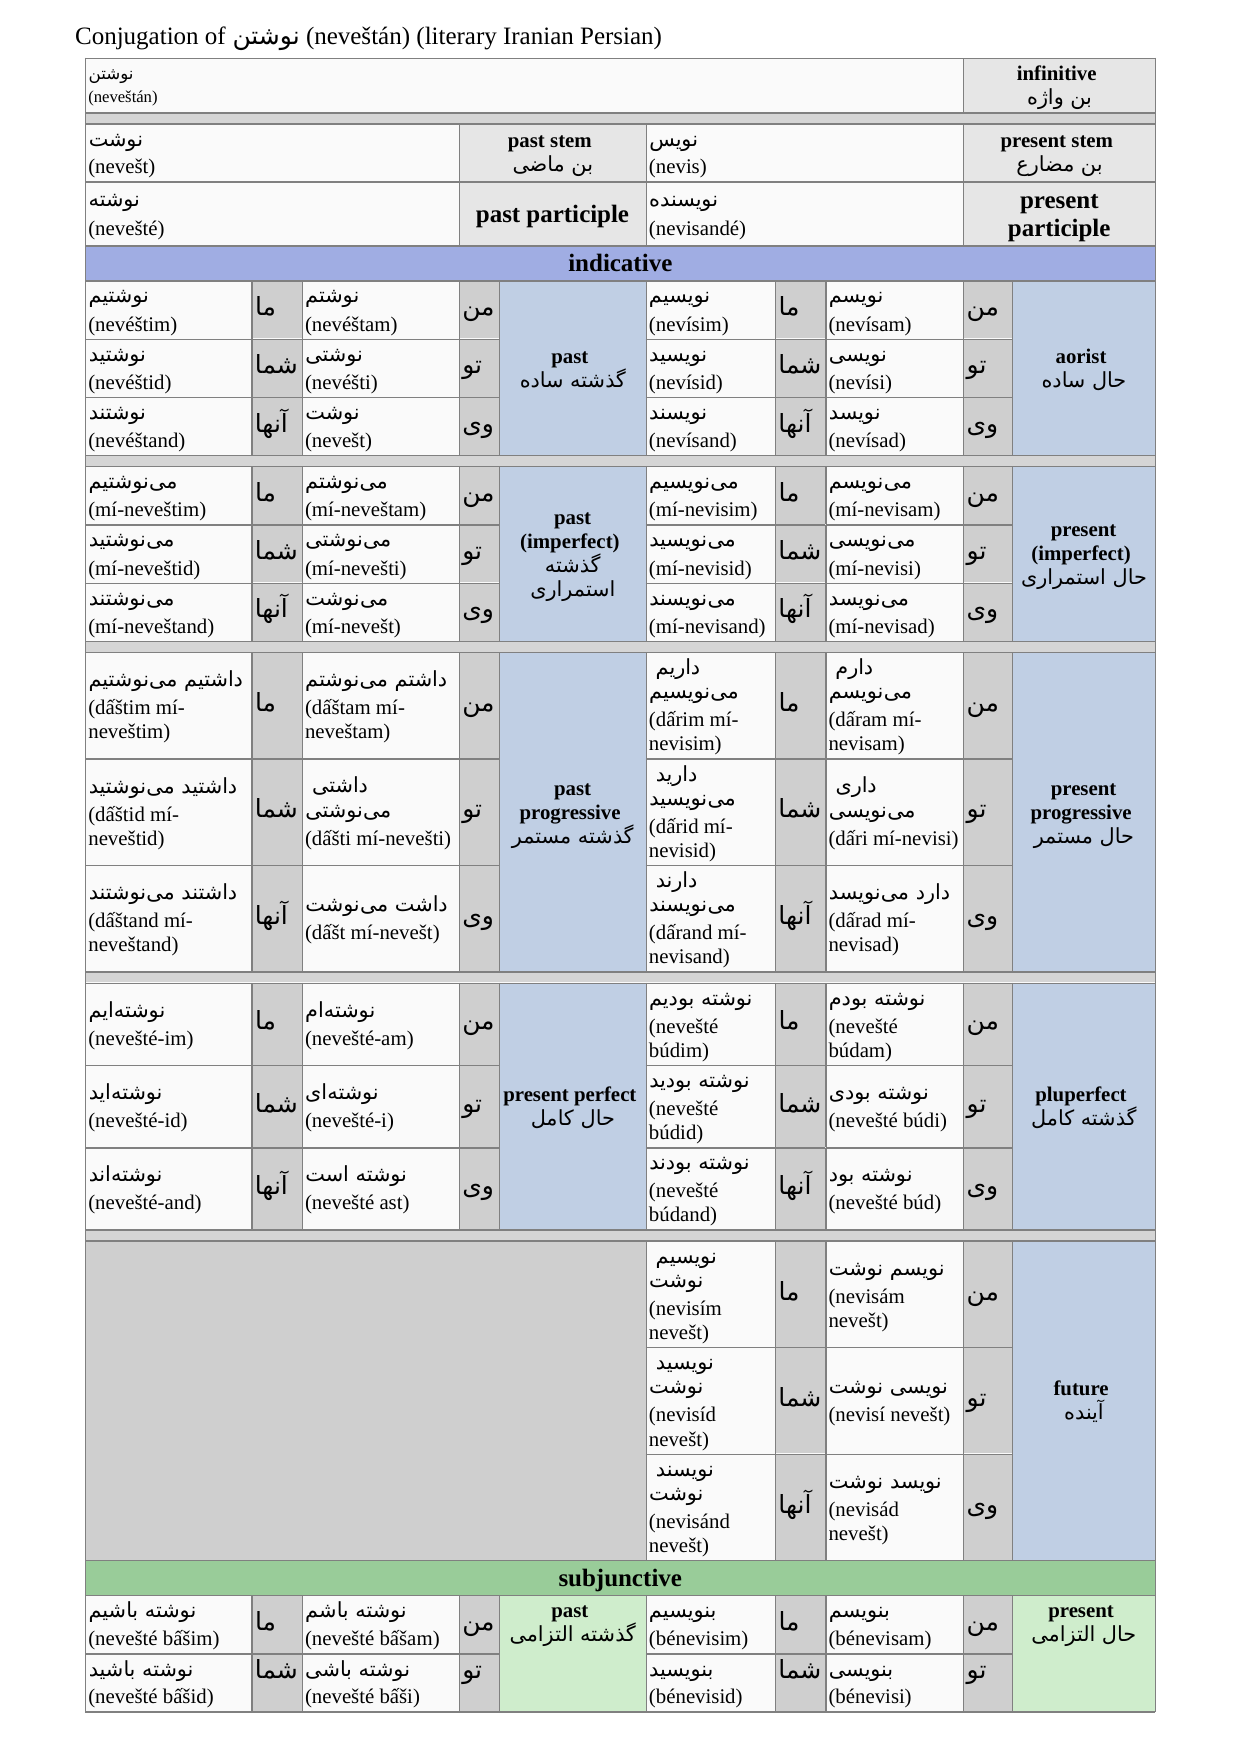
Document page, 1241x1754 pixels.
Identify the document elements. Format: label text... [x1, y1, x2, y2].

table_cell دارند می‌نویسند (dấrand mí-nevisand) [647, 866, 775, 971]
table_cell آنها [776, 584, 825, 641]
table_cell نویسی (nevísi) [827, 340, 963, 397]
table_cell من [460, 282, 499, 338]
table_cell تو [964, 1348, 1012, 1453]
table_cell نوشته بودم (nevešté búdam) [827, 984, 963, 1065]
table_cell نوشته بودیم (nevešté búdim) [647, 984, 775, 1065]
table_cell نوشت (nevešt) [86, 125, 459, 181]
table_cell ما [776, 282, 825, 338]
table_cell شما [776, 340, 825, 397]
table_cell تو [964, 1066, 1012, 1147]
table_cell نوشته بودی (nevešté búdi) [827, 1066, 963, 1147]
table_cell من [964, 984, 1012, 1065]
table_cell من [964, 1242, 1012, 1347]
table_cell می‌نوشتم (mí-neveštam) [303, 467, 459, 524]
table_cell می‌نویسند (mí-nevisand) [647, 584, 775, 641]
table_cell تو [964, 340, 1012, 397]
table_cell شما [776, 526, 825, 582]
table_cell شما [253, 526, 302, 582]
table_cell present stem بن مضارع [964, 125, 1155, 181]
table_cell داشتید می‌نوشتید (dấštid mí-neveštid) [86, 760, 251, 865]
table_cell من [460, 653, 499, 758]
table_cell نوشته‌اید (nevešté-id) [86, 1066, 251, 1147]
table_cell تو [460, 760, 499, 865]
table_cell آنها [776, 866, 825, 971]
table_cell ما [776, 653, 825, 758]
table_cell present participle [964, 183, 1155, 245]
table_cell pluperfect گذشته کامل [1013, 984, 1155, 1229]
table_cell نوشته‌اند (nevešté-and) [86, 1149, 251, 1229]
table_cell شما [776, 760, 825, 865]
table_cell من [964, 653, 1012, 758]
table_cell تو [460, 526, 499, 582]
table_cell وی [964, 866, 1012, 971]
table_cell نوشتیم (nevéštim) [86, 282, 251, 338]
table_header infinitive بن واژه [964, 59, 1155, 112]
table_cell [86, 456, 1155, 466]
table_cell نوشته بودند (nevešté búdand) [647, 1149, 775, 1229]
table_cell تو [964, 760, 1012, 865]
table_cell می‌نوشتید (mí-neveštid) [86, 526, 251, 582]
table_cell نویسید نوشت (nevisíd nevešt) [647, 1348, 775, 1453]
table_cell داشتند می‌نوشتند (dấštand mí-neveštand) [86, 866, 251, 971]
table_cell داشتم می‌نوشتم (dấštam mí-neveštam) [303, 653, 459, 758]
table_cell نویس (nevis) [647, 125, 963, 181]
table_cell من [964, 467, 1012, 524]
table_cell past progressive گذشته مستمر [500, 653, 646, 971]
table_cell نوشته باشی (nevešté bấši) [303, 1655, 459, 1711]
table_cell آنها [776, 1455, 825, 1560]
table_cell شما [253, 760, 302, 865]
table_cell من [460, 467, 499, 524]
table_cell ما [776, 1242, 825, 1347]
table_cell indicative [86, 247, 1155, 280]
table_cell ما [776, 1596, 825, 1653]
table_cell present progressive حال مستمر [1013, 653, 1155, 971]
table_cell می‌نوشت (mí-nevešt) [303, 584, 459, 641]
table_cell نوشتند (nevéštand) [86, 398, 251, 455]
table_cell وی [460, 398, 499, 455]
table_cell نوشته باشیم (nevešté bấšim) [86, 1596, 251, 1653]
table_cell شما [253, 1655, 302, 1711]
table_cell نویسم (nevísam) [827, 282, 963, 338]
table_cell تو [460, 1066, 499, 1147]
table_cell ما [253, 282, 302, 338]
table_cell past stem بن ماضی [460, 125, 646, 181]
table_cell past participle [460, 183, 646, 245]
table_cell نوشته باشم (nevešté bấšam) [303, 1596, 459, 1653]
table_cell بنویسی (bénevisi) [827, 1655, 963, 1711]
table_cell دارید می‌نویسید (dấrid mí-nevisid) [647, 760, 775, 865]
table_cell نوشته‌ام (nevešté-am) [303, 984, 459, 1065]
table_cell نویسیم نوشت (nevisím nevešt) [647, 1242, 775, 1347]
table_cell ما [253, 653, 302, 758]
table_cell می‌نویسی (mí-nevisi) [827, 526, 963, 582]
table_cell [86, 642, 1155, 652]
table_cell نوشته باشید (nevešté bấšid) [86, 1655, 251, 1711]
table_cell aorist حال ساده [1013, 282, 1155, 455]
table_cell ما [776, 984, 825, 1065]
table_cell داشت می‌نوشت (dấšt mí-nevešt) [303, 866, 459, 971]
table_cell شما [253, 340, 302, 397]
table_cell past (imperfect) گذشته استمراری [500, 467, 646, 641]
table_cell وی [460, 584, 499, 641]
table_cell نویسنده‎ (nevisandé) [647, 183, 963, 245]
table_cell بنویسید (bénevisid) [647, 1655, 775, 1711]
table_cell نویسد (nevísad) [827, 398, 963, 455]
table_cell آنها [253, 398, 302, 455]
table_cell آنها [776, 398, 825, 455]
table_header نوشتن (neveštán) [86, 59, 963, 112]
table_cell ما [253, 467, 302, 524]
table_cell می‌نوشتیم (mí-neveštim) [86, 467, 251, 524]
table_cell تو [964, 526, 1012, 582]
table_cell تو [460, 340, 499, 397]
table_cell وی [964, 584, 1012, 641]
table_cell ما [253, 984, 302, 1065]
table_cell [86, 1242, 646, 1560]
table_cell نویسید (nevísid) [647, 340, 775, 397]
table_cell نوشته‌ایم (nevešté-im) [86, 984, 251, 1065]
table_cell past گذشته ساده [500, 282, 646, 455]
table_cell داری می‌نویسی (dấri mí-nevisi) [827, 760, 963, 865]
table_cell وی [460, 866, 499, 971]
table_cell دارم می‌نویسم (dấram mí-nevisam) [827, 653, 963, 758]
table_cell نویسیم (nevísim) [647, 282, 775, 338]
table_cell نویسم نوشت (nevisám nevešt) [827, 1242, 963, 1347]
table_cell وی [964, 398, 1012, 455]
table_cell وی [964, 1455, 1012, 1560]
table_cell نوشته است (nevešté ast) [303, 1149, 459, 1229]
table_cell من [964, 282, 1012, 338]
table_cell آنها [253, 1149, 302, 1229]
table_cell می‌نوشتند (mí-neveštand) [86, 584, 251, 641]
table_cell تو [460, 1655, 499, 1711]
table_cell نوشت (nevešt) [303, 398, 459, 455]
table_cell ما [253, 1596, 302, 1653]
text Conjugation of نوشتن (neveštán) (literary Iranian Persian) [75, 21, 1165, 54]
table_cell نوشتی (nevéšti) [303, 340, 459, 397]
table_cell بنویسم (bénevisam) [827, 1596, 963, 1653]
table_cell نویسند نوشت (nevisánd nevešt) [647, 1455, 775, 1560]
table_cell شما [776, 1066, 825, 1147]
table_cell بنویسیم (bénevisim) [647, 1596, 775, 1653]
table_cell آنها [253, 584, 302, 641]
table_cell [86, 973, 1155, 982]
table_cell past گذشته التزامی [500, 1596, 646, 1711]
table_cell وی [964, 1149, 1012, 1229]
table_cell present حال التزامی [1013, 1596, 1155, 1711]
table_cell نوشته‌ای (nevešté-i) [303, 1066, 459, 1147]
table_cell نویسد نوشت (nevisád nevešt) [827, 1455, 963, 1560]
table_cell می‌نویسم (mí-nevisam) [827, 467, 963, 524]
table_cell نوشته بودید (nevešté búdid) [647, 1066, 775, 1147]
table_cell من [460, 1596, 499, 1653]
table_cell نوشتم (nevéštam) [303, 282, 459, 338]
table_cell داریم می‌نویسیم (dấrim mí-nevisim) [647, 653, 775, 758]
table_cell می‌نویسید (mí-nevisid) [647, 526, 775, 582]
table_cell داشتی می‌نوشتی (dấšti mí-nevešti) [303, 760, 459, 865]
table_cell داشتیم می‌نوشتیم (dấštim mí-neveštim) [86, 653, 251, 758]
table_cell وی [460, 1149, 499, 1229]
table_cell می‌نوشتی (mí-nevešti) [303, 526, 459, 582]
table_cell نوشتید (nevéštid) [86, 340, 251, 397]
table_cell تو [964, 1655, 1012, 1711]
table_cell present (imperfect) حال استمراری [1013, 467, 1155, 641]
table_cell شما [776, 1348, 825, 1453]
table_cell present perfect حال کامل [500, 984, 646, 1229]
table_cell نوشته‎ (nevešté) [86, 183, 459, 245]
table_cell شما [253, 1066, 302, 1147]
table_cell می‌نویسیم (mí-nevisim) [647, 467, 775, 524]
table_cell شما [776, 1655, 825, 1711]
table_cell من [964, 1596, 1012, 1653]
table_cell آنها [253, 866, 302, 971]
table_cell subjunctive [86, 1561, 1155, 1595]
table_cell [86, 1231, 1155, 1240]
table_cell نویسی نوشت (nevisí nevešt) [827, 1348, 963, 1453]
table_cell نویسند (nevísand) [647, 398, 775, 455]
table_cell می‌نویسد (mí-nevisad) [827, 584, 963, 641]
table_cell future آینده [1013, 1242, 1155, 1560]
table_cell دارد می‌نویسد (dấrad mí-nevisad) [827, 866, 963, 971]
table_cell آنها [776, 1149, 825, 1229]
table_cell من [460, 984, 499, 1065]
table_cell نوشته بود (nevešté búd) [827, 1149, 963, 1229]
table_cell ما [776, 467, 825, 524]
table_cell [86, 114, 1155, 123]
